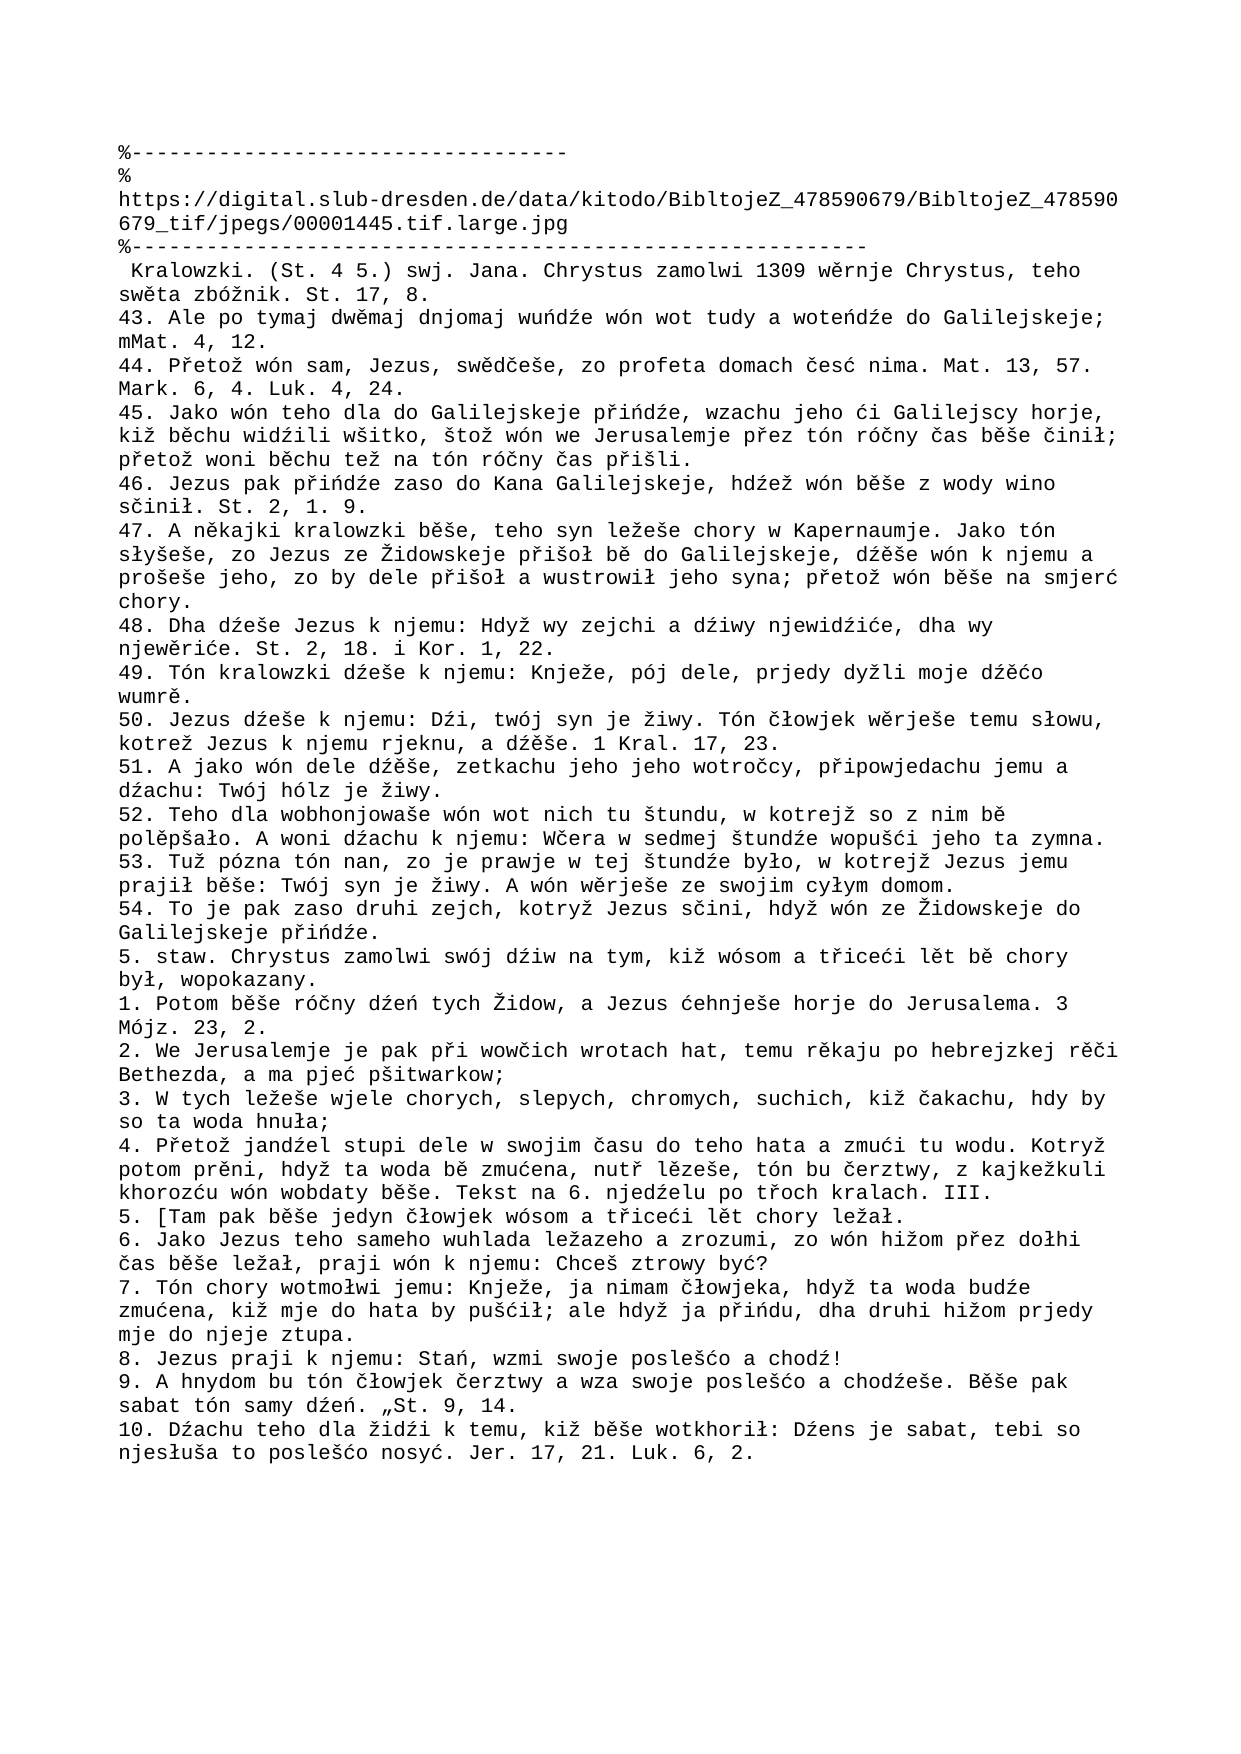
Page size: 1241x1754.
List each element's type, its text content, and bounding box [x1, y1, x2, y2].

text 51. A jako wón dele dźěše, zetkachu jeho jeho wotročcy, připowjedachu jemu a dźachu: Twój hólz je žiwy. [118, 757, 1122, 804]
text %----------------------------------------------------------- [118, 236, 1122, 260]
text 44. Přetož wón sam, Jezus, swědčeše, zo profeta domach česć nima. Mat. 13, 57. Mark. 6, 4. Luk. 4, 24. [118, 354, 1122, 402]
text 47. A někajki kralowzki běše, teho syn ležeše chory w Kapernaumje. Jako tón słyšeše, zo Jezus ze Židowskeje přišoł bě do Galilejskeje, dźěše wón k njemu a prošeše jeho, zo by dele přišoł a wustrowił jeho syna; přetož wón běše na smjerć chory. [118, 520, 1122, 615]
text 8. Jezus praji k njemu: Stań, wzmi swoje poslešćo a chodź! [118, 1348, 1122, 1371]
text 45. Jako wón teho dla do Galilejskeje přińdźe, wzachu jeho ći Galilejscy horje, kiž běchu widźili wšitko, štož wón we Jerusalemje přez tón róčny čas běše činił; přetož woni běchu tež na tón róčny čas přišli. [118, 402, 1122, 473]
text 46. Jezus pak přińdźe zaso do Kana Galilejskeje, hdźež wón běše z wody wino sčinił. St. 2, 1. 9. [118, 473, 1122, 520]
text 4. Přetož jandźel stupi dele w swojim času do teho hata a zmući tu wodu. Kotryž potom prěni, hdyž ta woda bě zmućena, nutř lězeše, tón bu čerztwy, z kajkežkuli khorozću wón wobdaty běše. Tekst na 6. njedźelu po třoch kralach. III. [118, 1135, 1122, 1206]
text 5. [Tam pak běše jedyn čłowjek wósom a třiceći lět chory ležał. [118, 1206, 1122, 1229]
text Kralowzki. (St. 4 5.) swj. Jana. Chrystus zamolwi 1309 wěrnje Chrystus, teho swěta zbóžnik. St. 17, 8. [118, 260, 1122, 307]
text 9. A hnydom bu tón čłowjek čerztwy a wza swoje poslešćo a chodźeše. Běše pak sabat tón samy dźeń. „St. 9, 14. [118, 1371, 1122, 1419]
text 53. Tuž pózna tón nan, zo je prawje w tej štundźe było, w kotrejž Jezus jemu prajił běše: Twój syn je žiwy. A wón wěrješe ze swojim cyłym domom. [118, 851, 1122, 898]
text 5. staw. Chrystus zamolwi swój dźiw na tym, kiž wósom a třiceći lět bě chory był, wopokazany. [118, 946, 1122, 993]
text 43. Ale po tymaj dwěmaj dnjomaj wuńdźe wón wot tudy a woteńdźe do Galilejskeje; mMat. 4, 12. [118, 307, 1122, 354]
text 7. Tón chory wotmołwi jemu: Knježe, ja nimam čłowjeka, hdyž ta woda budźe zmućena, kiž mje do hata by pušćił; ale hdyž ja přińdu, dha druhi hižom prjedy mje do njeje ztupa. [118, 1277, 1122, 1348]
text 6. Jako Jezus teho sameho wuhlada ležazeho a zrozumi, zo wón hižom přez dołhi čas běše ležał, praji wón k njemu: Chceš ztrowy być? [118, 1229, 1122, 1277]
text 54. To je pak zaso druhi zejch, kotryž Jezus sčini, hdyž wón ze Židowskeje do Galilejskeje přińdźe. [118, 898, 1122, 946]
text 3. W tych ležeše wjele chorych, slepych, chromych, suchich, kiž čakachu, hdy by so ta woda hnuła; [118, 1088, 1122, 1135]
text 48. Dha dźeše Jezus k njemu: Hdyž wy zejchi a dźiwy njewidźiće, dha wy njewěriće. St. 2, 18. i Kor. 1, 22. [118, 615, 1122, 662]
text 10. Dźachu teho dla židźi k temu, kiž běše wotkhorił: Dźens je sabat, tebi so njesłuša to poslešćo nosyć. Jer. 17, 21. Luk. 6, 2. [118, 1419, 1122, 1466]
text 2. We Jerusalemje je pak při wowčich wrotach hat, temu rěkaju po hebrejzkej rěči Bethezda, a ma pjeć pšitwarkow; [118, 1040, 1122, 1088]
text 49. Tón kralowzki dźeše k njemu: Knježe, pój dele, prjedy dyžli moje dźěćo wumrě. [118, 662, 1122, 709]
text % https://digital.slub-dresden.de/data/kitodo/BibltojeZ_478590679/BibltojeZ_478590679_tif/jpegs/00001445.tif.large.jpg [118, 165, 1122, 236]
text 50. Jezus dźeše k njemu: Dźi, twój syn je žiwy. Tón čłowjek wěrješe temu słowu, kotrež Jezus k njemu rjeknu, a dźěše. 1 Kral. 17, 23. [118, 709, 1122, 757]
text 52. Teho dla wobhonjowaše wón wot nich tu štundu, w kotrejž so z nim bě polěpšało. A woni dźachu k njemu: Wčera w sedmej štundźe wopušći jeho ta zymna. [118, 804, 1122, 851]
text 1. Potom běše róčny dźeń tych Židow, a Jezus ćehnješe horje do Jerusalema. 3 Mójz. 23, 2. [118, 993, 1122, 1040]
text %----------------------------------- [118, 142, 1122, 165]
